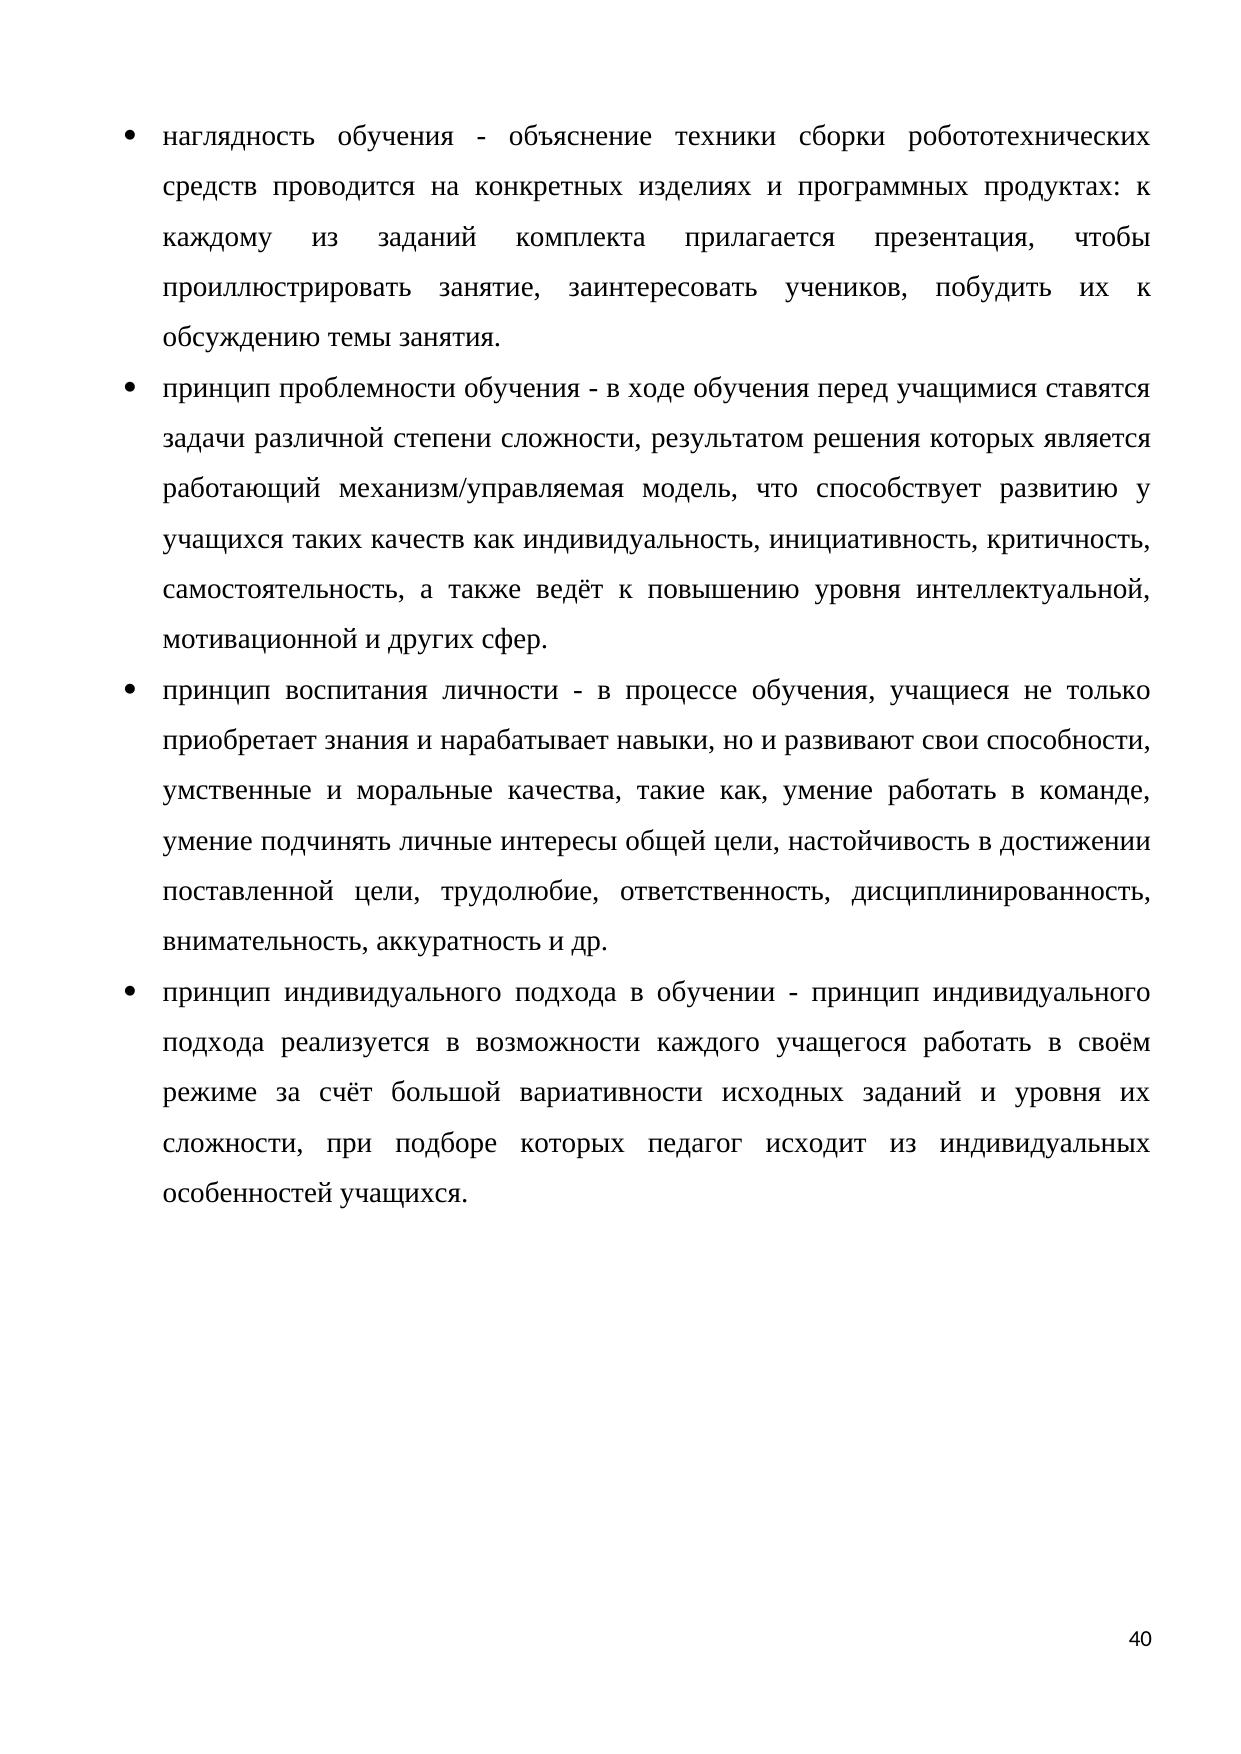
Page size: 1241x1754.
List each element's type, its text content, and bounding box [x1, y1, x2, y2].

list принцип воспитания личности - в процессе обучения, учащиеся не только приобретает знания и нарабатывает навыки, но и развивают свои способности, умственные и моральные качества, такие как, умение работать в команде, умение подчинять личные интересы общей цели, настойчивость в достижении поставленной цели, трудолюбие, ответственность, дисциплинированность, внимательность, аккуратность и др. [125, 672, 1152, 957]
list принцип проблемности обучения - в ходе обучения перед учащимися ставятся задачи различной степени сложности, результатом решения которых является работающий механизм/управляемая модель, что способствует развитию у учащихся таких качеств как индивидуальность, инициативность, критичность, самостоятельность, а также ведёт к повышению уровня интеллектуальной, мотивационной и других сфер. [125, 370, 1152, 655]
list наглядность обучения - объяснение техники сборки робототехнических средств проводится на конкретных изделиях и программных продуктах: к каждому из заданий комплекта прилагается презентация, чтобы проиллюстрировать занятие, заинтересовать учеников, побудить их к обсуждению темы занятия. [125, 118, 1152, 353]
list принцип индивидуального подхода в обучении - принцип индивидуального подхода реализуется в возможности каждого учащегося работать в своём режиме за счёт большой вариативности исходных заданий и уровня их сложности, при подборе которых педагог исходит из индивидуальных особенностей учащихся. [125, 974, 1152, 1209]
